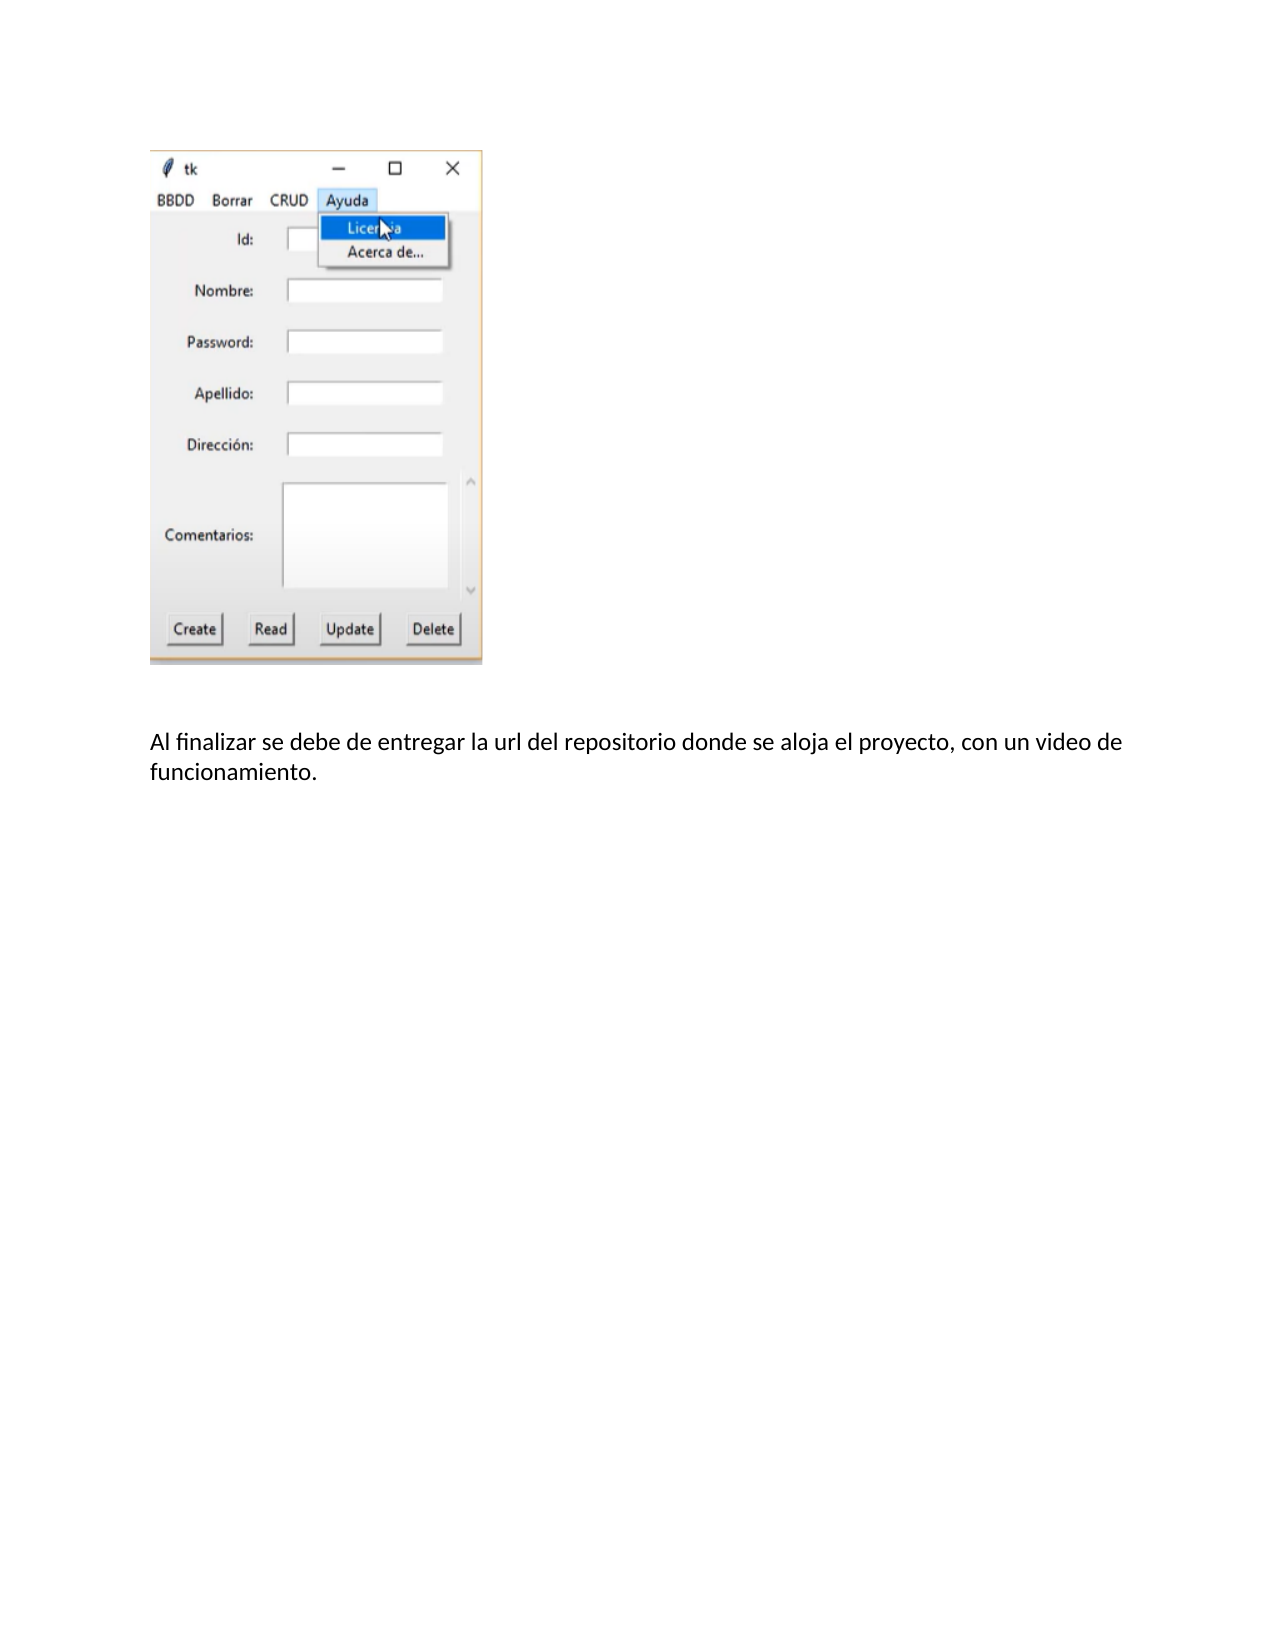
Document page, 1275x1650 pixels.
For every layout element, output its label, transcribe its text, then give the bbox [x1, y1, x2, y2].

subtitle Al finalizar se debe de entregar la url del repositorio donde se aloja el proyecto, con un video de funcionamiento. [150, 726, 1125, 787]
